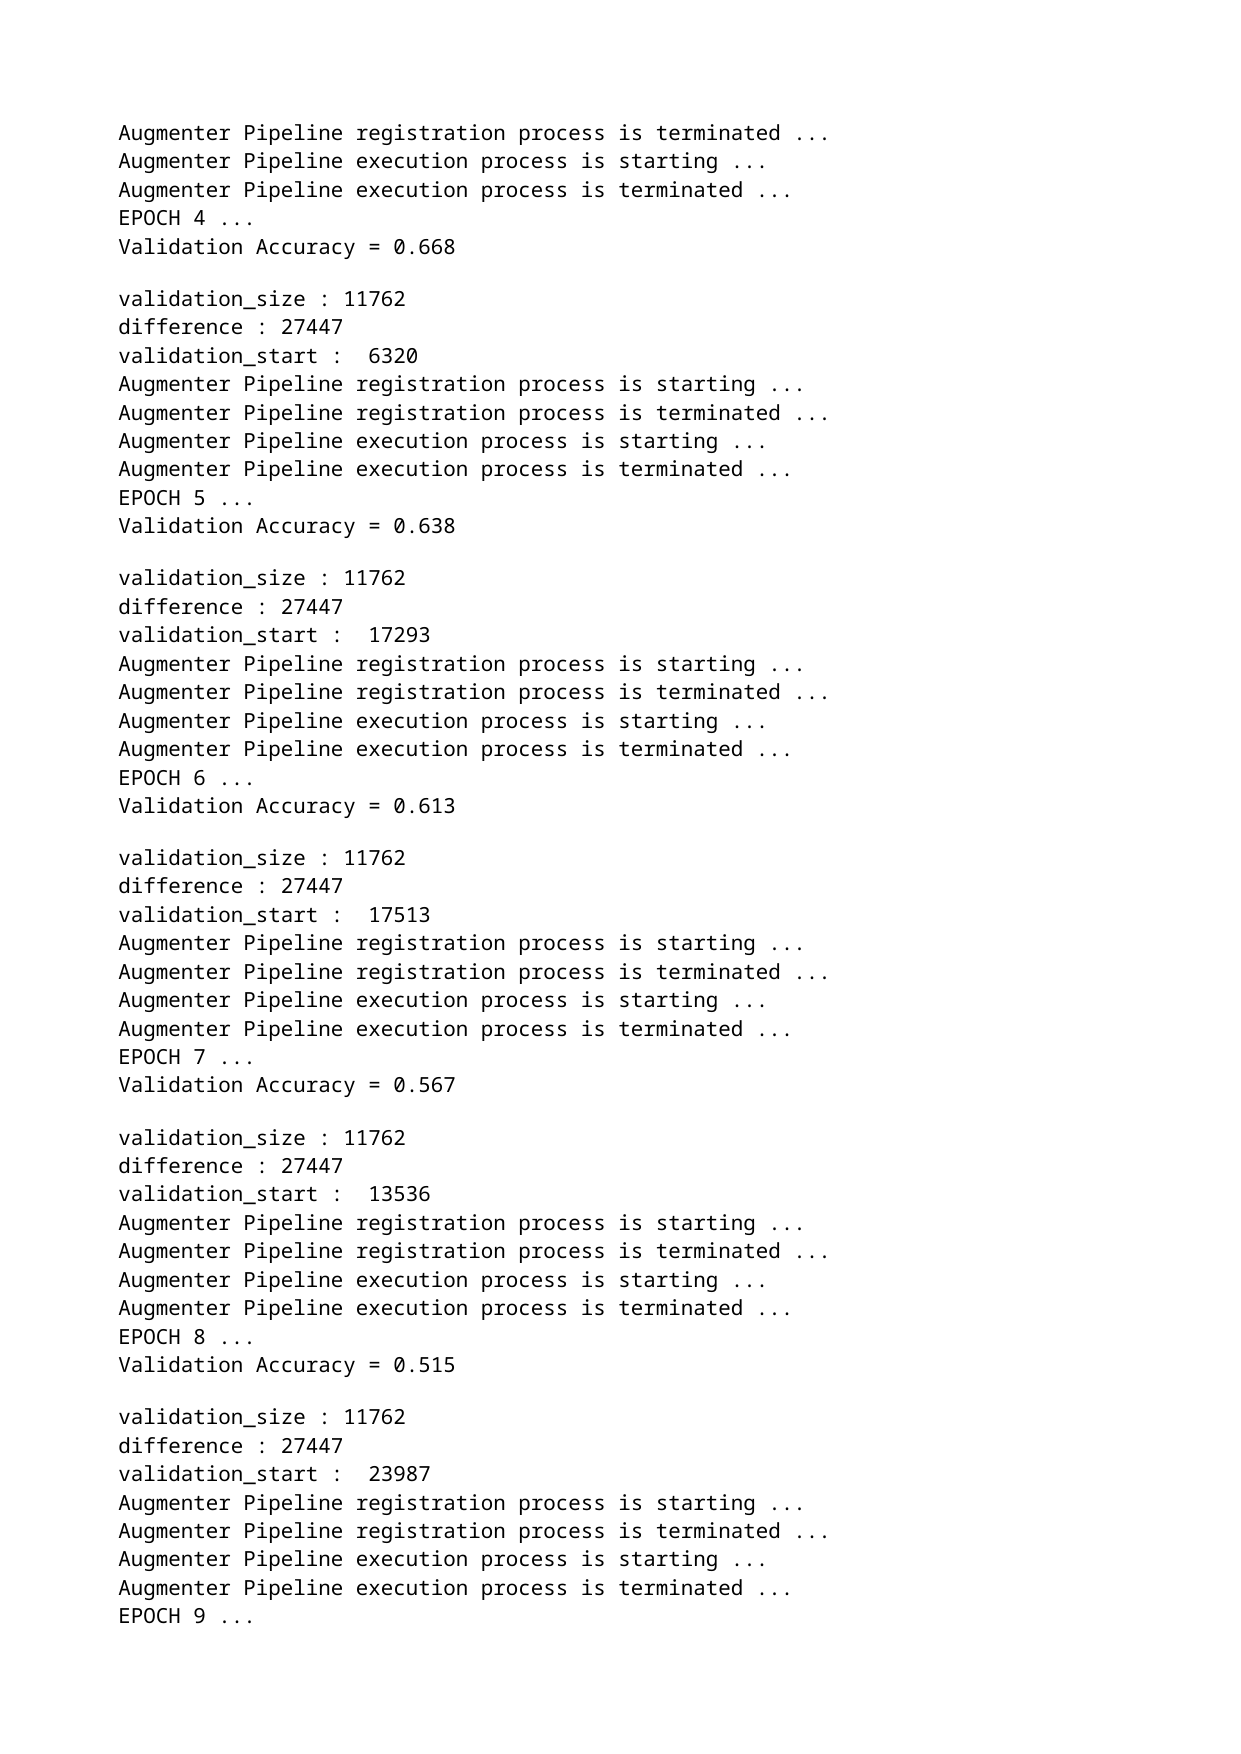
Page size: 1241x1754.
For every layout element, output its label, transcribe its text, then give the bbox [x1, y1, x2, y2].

text EPOCH 7 ... [118, 1042, 1122, 1071]
text validation_size : 11762 [118, 1402, 1122, 1431]
text Augmenter Pipeline registration process is terminated ... [118, 1516, 1122, 1544]
text validation_size : 11762 [118, 563, 1122, 592]
text difference : 27447 [118, 1151, 1122, 1179]
text validation_size : 11762 [118, 843, 1122, 872]
text Augmenter Pipeline execution process is terminated ... [118, 1014, 1122, 1042]
text difference : 27447 [118, 1431, 1122, 1459]
text Augmenter Pipeline execution process is starting ... [118, 706, 1122, 734]
text Augmenter Pipeline registration process is starting ... [118, 369, 1122, 398]
text Validation Accuracy = 0.613 [118, 791, 1122, 819]
text Augmenter Pipeline registration process is starting ... [118, 1488, 1122, 1516]
text EPOCH 9 ... [118, 1601, 1122, 1630]
text Augmenter Pipeline registration process is terminated ... [118, 677, 1122, 706]
text EPOCH 5 ... [118, 483, 1122, 511]
text Validation Accuracy = 0.515 [118, 1350, 1122, 1379]
text difference : 27447 [118, 312, 1122, 341]
text Validation Accuracy = 0.668 [118, 232, 1122, 260]
text Augmenter Pipeline execution process is starting ... [118, 985, 1122, 1014]
text Augmenter Pipeline registration process is terminated ... [118, 118, 1122, 147]
text Augmenter Pipeline execution process is starting ... [118, 147, 1122, 175]
text Augmenter Pipeline registration process is starting ... [118, 649, 1122, 677]
text Augmenter Pipeline execution process is starting ... [118, 426, 1122, 454]
text EPOCH 6 ... [118, 763, 1122, 791]
text validation_start : 6320 [118, 341, 1122, 369]
text Augmenter Pipeline registration process is terminated ... [118, 398, 1122, 426]
text Augmenter Pipeline execution process is starting ... [118, 1544, 1122, 1573]
text Augmenter Pipeline registration process is starting ... [118, 1208, 1122, 1236]
text difference : 27447 [118, 592, 1122, 620]
text Augmenter Pipeline execution process is terminated ... [118, 1573, 1122, 1601]
text Augmenter Pipeline execution process is terminated ... [118, 734, 1122, 763]
text validation_size : 11762 [118, 1123, 1122, 1151]
text EPOCH 4 ... [118, 203, 1122, 232]
text validation_start : 13536 [118, 1179, 1122, 1208]
text Augmenter Pipeline execution process is terminated ... [118, 1293, 1122, 1322]
text validation_size : 11762 [118, 284, 1122, 312]
text Augmenter Pipeline registration process is starting ... [118, 928, 1122, 957]
text validation_start : 23987 [118, 1459, 1122, 1488]
text Validation Accuracy = 0.567 [118, 1071, 1122, 1099]
text EPOCH 8 ... [118, 1322, 1122, 1350]
text Augmenter Pipeline registration process is terminated ... [118, 957, 1122, 985]
text Augmenter Pipeline execution process is starting ... [118, 1265, 1122, 1293]
text difference : 27447 [118, 872, 1122, 900]
text Augmenter Pipeline registration process is terminated ... [118, 1236, 1122, 1265]
text validation_start : 17293 [118, 620, 1122, 649]
text Augmenter Pipeline execution process is terminated ... [118, 454, 1122, 483]
text validation_start : 17513 [118, 900, 1122, 928]
text Validation Accuracy = 0.638 [118, 511, 1122, 540]
text Augmenter Pipeline execution process is terminated ... [118, 175, 1122, 203]
